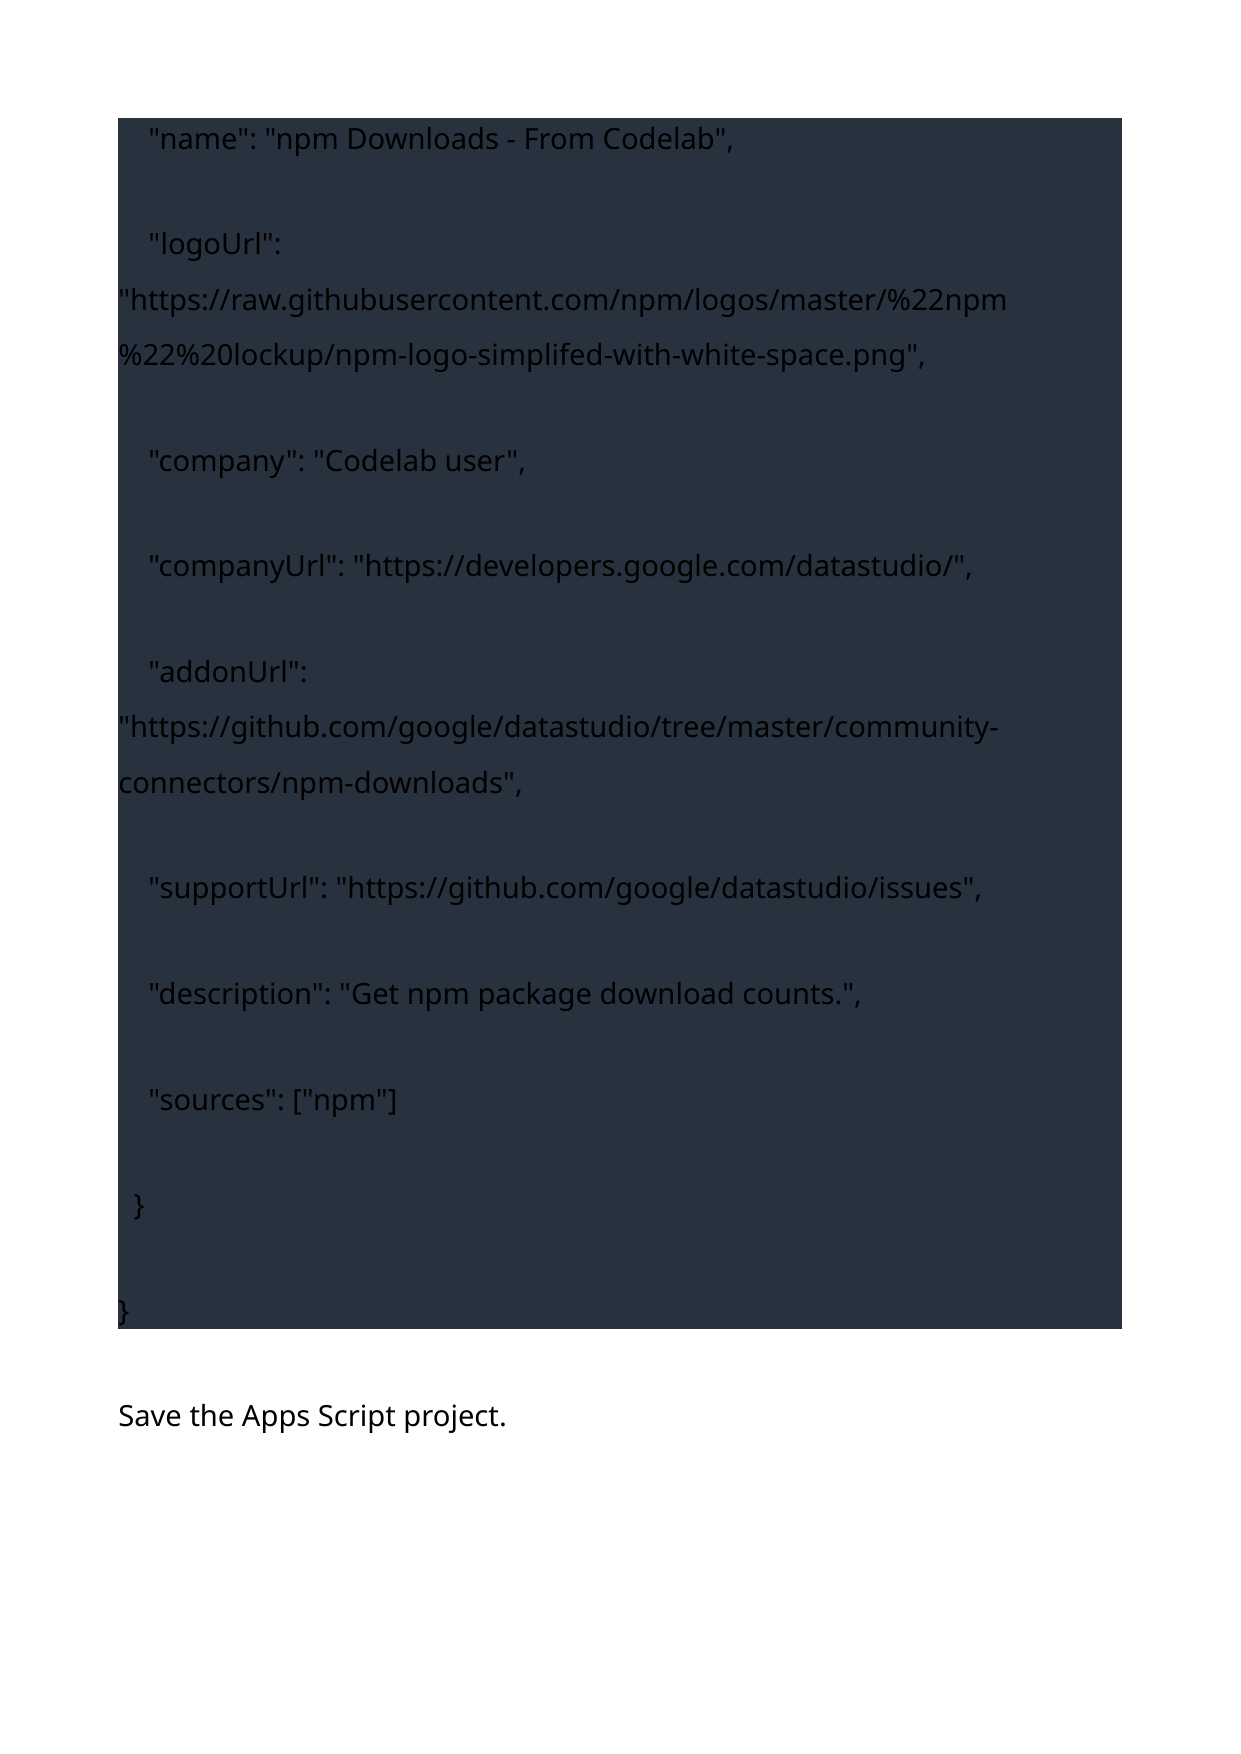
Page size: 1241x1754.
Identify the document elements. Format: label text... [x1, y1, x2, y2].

text } [118, 1184, 1122, 1224]
text "name": "npm Downloads - From Codelab", [118, 118, 1122, 158]
text "description": "Get npm package download counts.", [118, 973, 1122, 1013]
text "company": "Codelab user", [118, 440, 1122, 480]
text "sources": ["npm"] [118, 1079, 1122, 1118]
text Save the Apps Script project. [118, 1395, 1122, 1435]
text "addonUrl": "https://github.com/google/datastudio/tree/master/community-connectors/npm-downloads", [118, 651, 1122, 802]
text "companyUrl": "https://developers.google.com/datastudio/", [118, 546, 1122, 585]
text "logoUrl": "https://raw.githubusercontent.com/npm/logos/master/%22npm%22%20lockup/npm-logo-simplifed-with-white-space.png", [118, 224, 1122, 374]
text "supportUrl": "https://github.com/google/datastudio/issues", [118, 868, 1122, 907]
text } [118, 1290, 1122, 1329]
